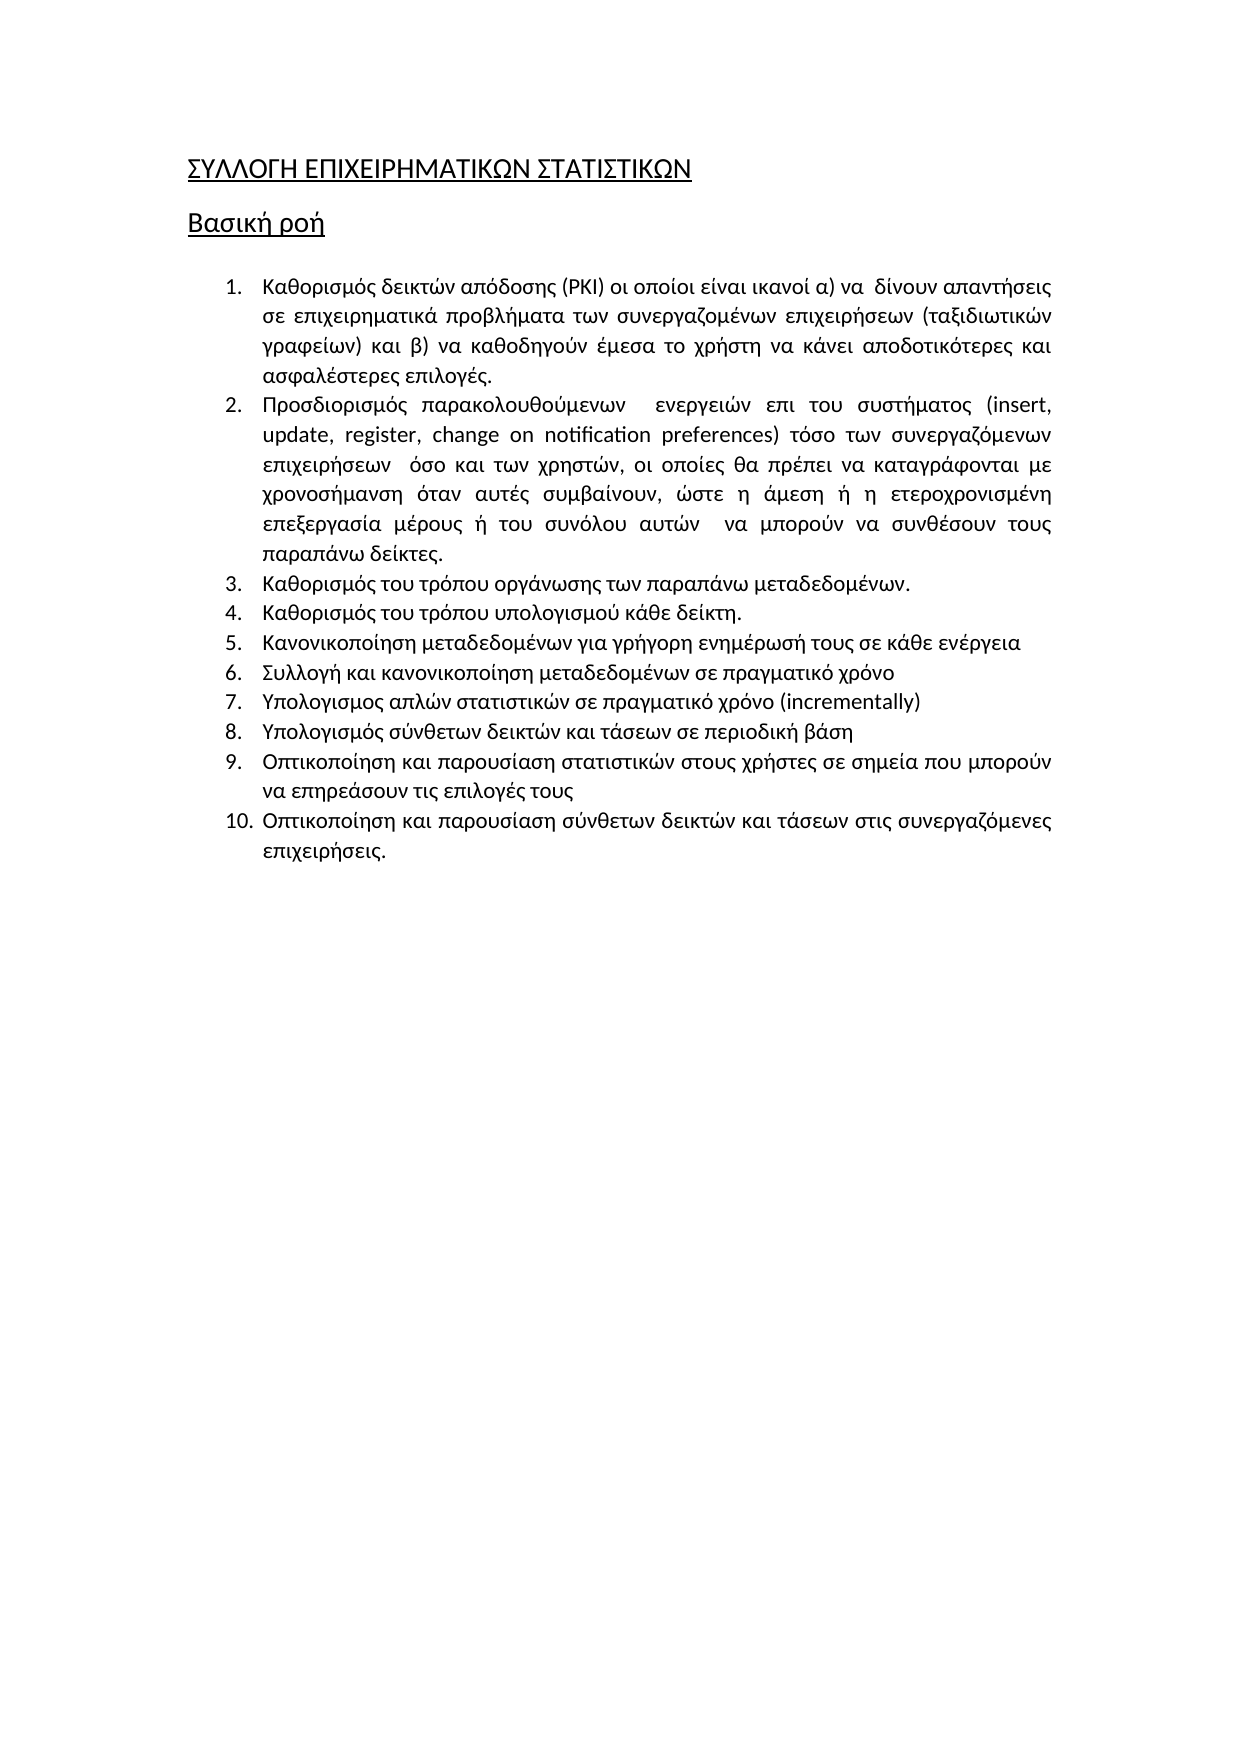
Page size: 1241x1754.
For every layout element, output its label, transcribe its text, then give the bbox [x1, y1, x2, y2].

list Βασική ροή [187, 204, 1053, 240]
list Καθορισμός του τρόπου υπολογισμού κάθε δείκτη. [225, 598, 1053, 626]
list Οπτικοποίηση και παρουσίαση σύνθετων δεικτών και τάσεων στις συνεργαζόμενες επιχειρήσεις. [225, 806, 1053, 864]
list Καθορισμός του τρόπου οργάνωσης των παραπάνω μεταδεδομένων. [225, 569, 1053, 597]
text ΣΥΛΛΟΓΗ ΕΠΙΧΕΙΡΗΜΑΤΙΚΩΝ ΣΤΑΤΙΣΤΙΚΩΝ [187, 150, 1053, 186]
list Υπολογισμος απλών στατιστικών σε πραγματικό χρόνο (incrementally) [225, 687, 1053, 715]
list Οπτικοποίηση και παρουσίαση στατιστικών στους χρήστες σε σημεία που μπορούν να επηρεάσουν τις επιλογές τους [225, 747, 1053, 804]
list Υπολογισμός σύνθετων δεικτών και τάσεων σε περιοδική βάση [225, 717, 1053, 745]
list Συλλογή και κανονικοποίηση μεταδεδομένων σε πραγματικό χρόνο [225, 658, 1053, 686]
list Κανονικοποίηση μεταδεδομένων για γρήγορη ενημέρωσή τους σε κάθε ενέργεια [225, 628, 1053, 656]
list Καθορισμός δεικτών απόδοσης (PKI) οι οποίοι είναι ικανοί α) να δίνουν απαντήσεις σε επιχειρηματικά προβλήματα των συνεργαζομένων επιχειρήσεων (ταξιδιωτικών γραφείων) και β) να καθοδηγούν έμεσα το χρήστη να κάνει αποδοτικότερες και ασφαλέστερες επιλογές. [225, 272, 1053, 389]
list Προσδιορισμός παρακολουθούμενων ενεργειών επι του συστήματος (insert, update, register, change on notification preferences) τόσο των συνεργαζόμενων επιχειρήσεων όσο και των χρηστών, οι οποίες θα πρέπει να καταγράφονται με χρονοσήμανση όταν αυτές συμβαίνουν, ώστε η άμεση ή η ετεροχρονισμένη επεξεργασία μέρους ή του συνόλου αυτών να μπορούν να συνθέσουν τους παραπάνω δείκτες. [225, 391, 1053, 567]
